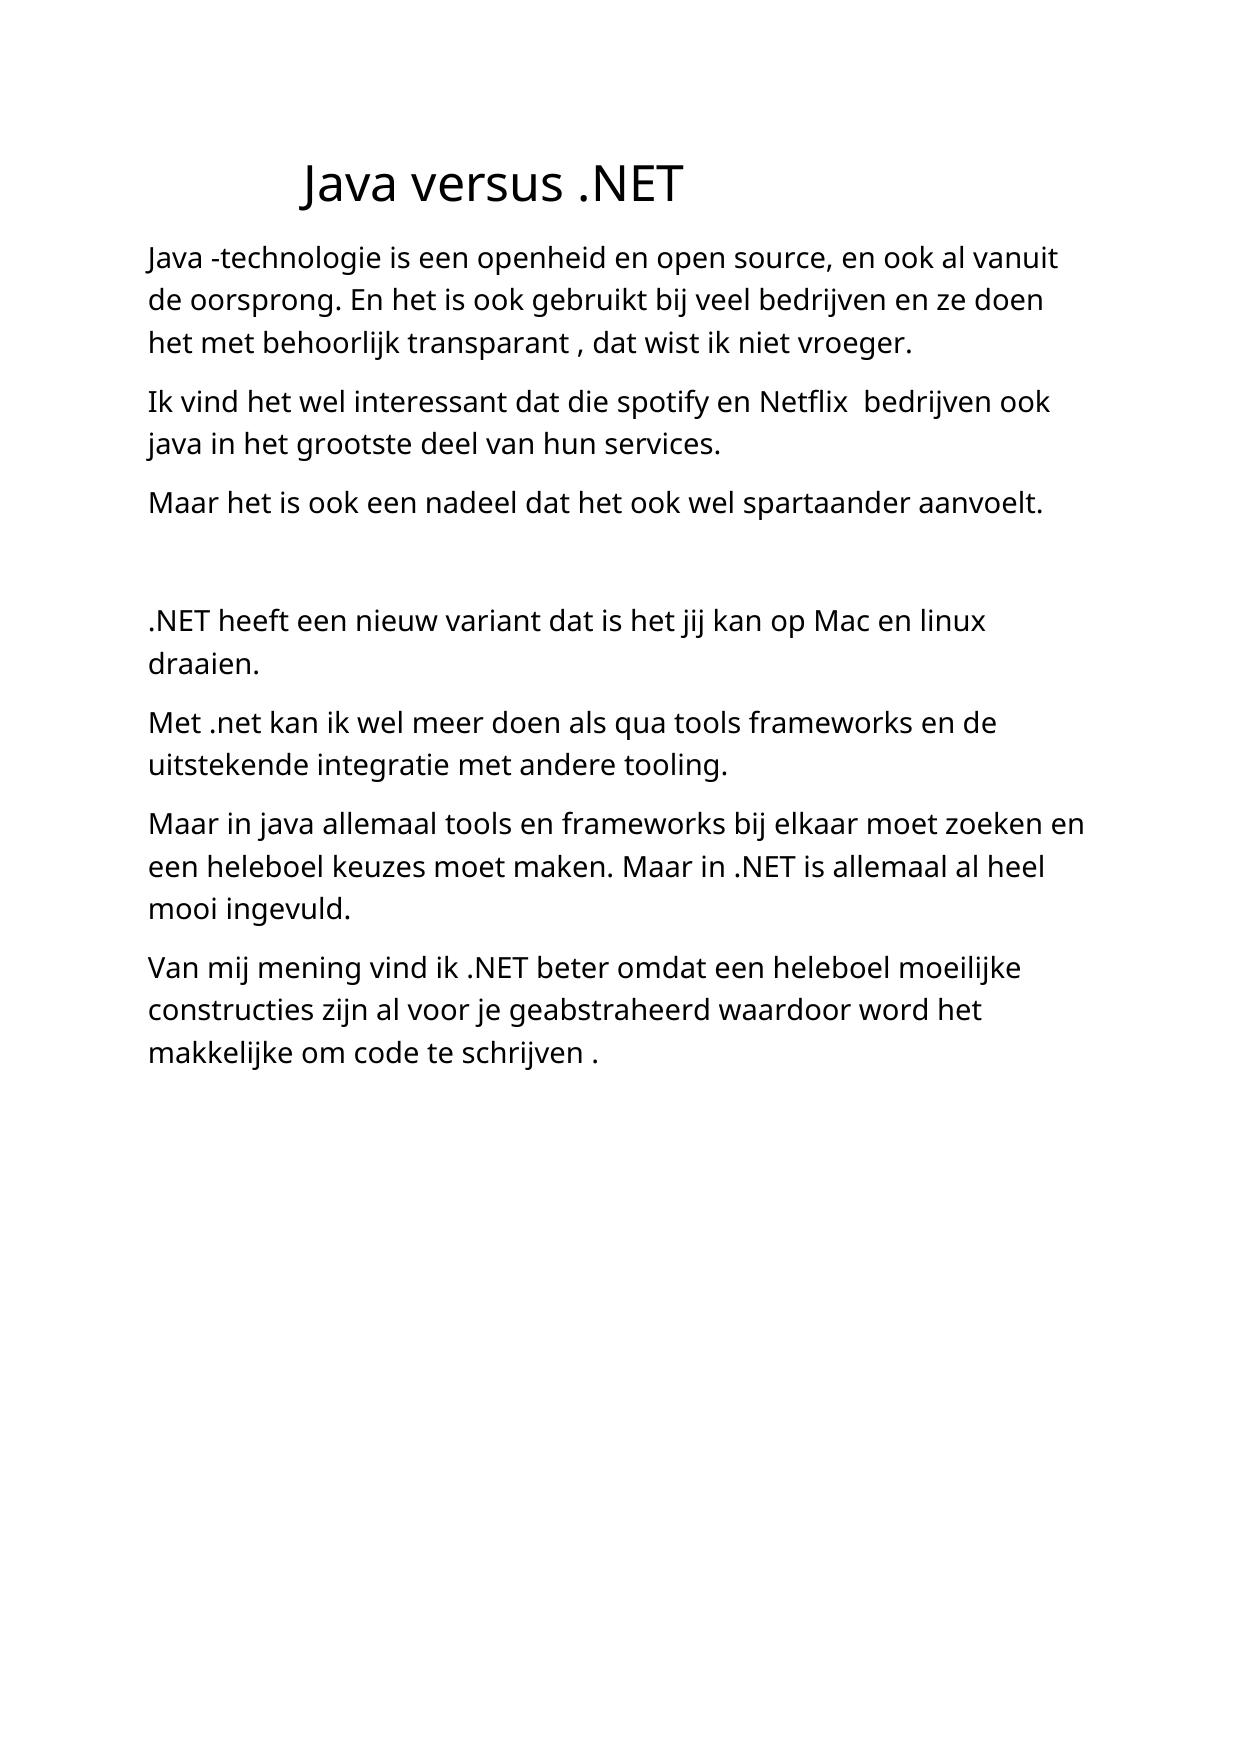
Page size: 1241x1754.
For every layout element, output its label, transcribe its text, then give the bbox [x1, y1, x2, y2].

text Van mij mening vind ik .NET beter omdat een heleboel moeilijke constructies zijn al voor je geabstraheerd waardoor word het makkelijke om code te schrijven . [148, 947, 1093, 1072]
text Ik vind het wel interessant dat die spotify en Netflix bedrijven ook java in het grootste deel van hun services. [148, 381, 1093, 463]
text Java -technologie is een openheid en open source, en ook al vanuit de oorsprong. En het is ook gebruikt bij veel bedrijven en ze doen het met behoorlijk transparant , dat wist ik niet vroeger. [148, 237, 1093, 362]
text Met .net kan ik wel meer doen als qua tools frameworks en de uitstekende integratie met andere tooling. [148, 702, 1093, 784]
text .NET heeft een nieuw variant dat is het jij kan op Mac en linux draaien. [148, 601, 1093, 683]
text Java versus .NET [148, 148, 1093, 216]
text Maar in java allemaal tools en frameworks bij elkaar moet zoeken en een heleboel keuzes moet maken. Maar in .NET is allemaal al heel mooi ingevuld. [148, 803, 1093, 928]
text Maar het is ook een nadeel dat het ook wel spartaander aanvoelt. [148, 482, 1093, 522]
